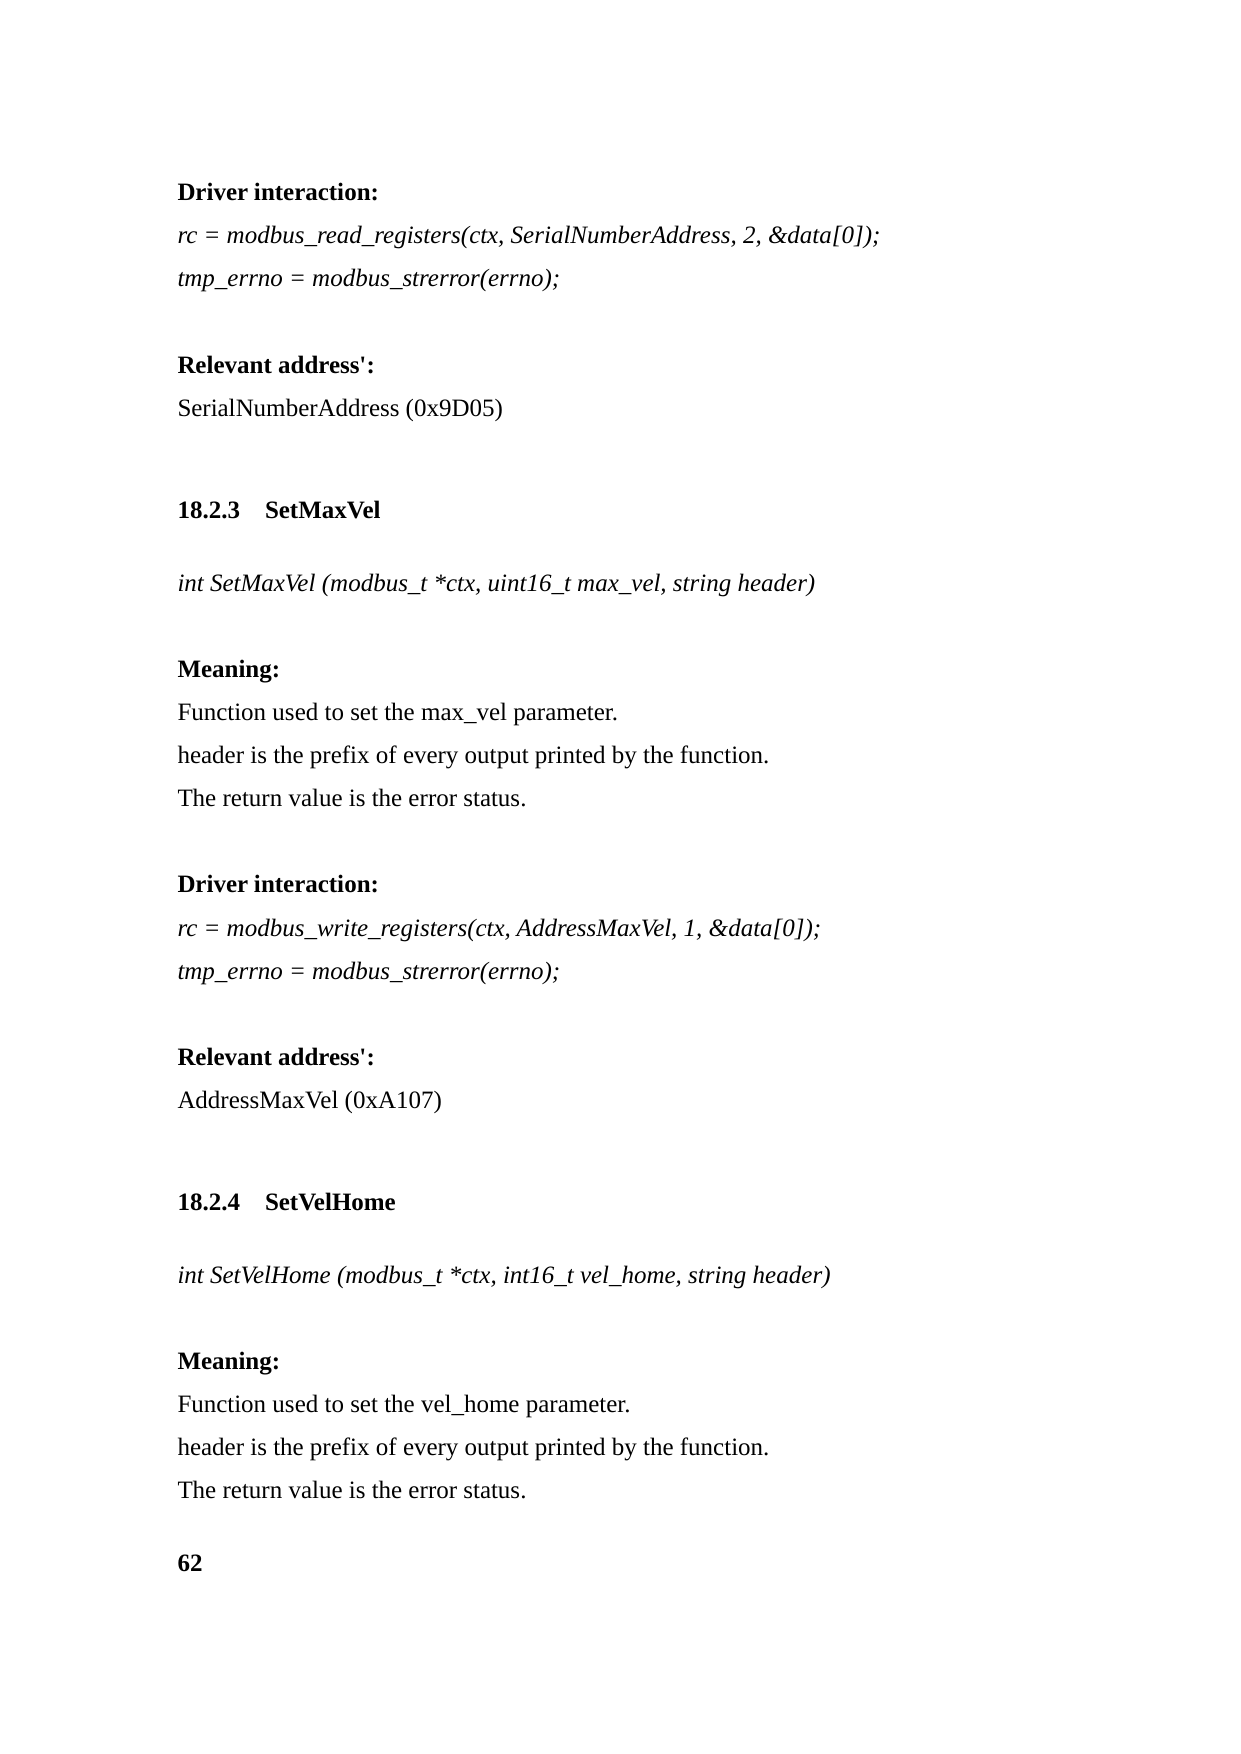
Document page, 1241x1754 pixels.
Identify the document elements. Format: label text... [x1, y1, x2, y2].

text header is the prefix of every output printed by the function. [177, 1432, 1063, 1461]
text Meaning: [177, 654, 1063, 683]
text Relevant address': [177, 1042, 1063, 1071]
text AddressMaxVel (0xA107) [177, 1085, 1063, 1114]
text rc = modbus_write_registers(ctx, AddressMaxVel, 1, &data[0]); [177, 913, 1063, 941]
text int SetVelHome (modbus_t *ctx, int16_t vel_home, string header) [177, 1260, 1063, 1289]
text The return value is the error status. [177, 783, 1063, 812]
text Meaning: [177, 1346, 1063, 1375]
text tmp_errno = modbus_strerror(errno); [177, 263, 1063, 292]
text Function used to set the max_vel parameter. [177, 697, 1063, 726]
text Function used to set the vel_home parameter. [177, 1389, 1063, 1418]
text int SetMaxVel (modbus_t *ctx, uint16_t max_vel, string header) [177, 568, 1063, 596]
text The return value is the error status. [177, 1476, 1063, 1504]
subtitle SetVelHome [177, 1187, 1063, 1216]
text SerialNumberAddress (0x9D05) [177, 393, 1063, 422]
text header is the prefix of every output printed by the function. [177, 740, 1063, 769]
text tmp_errno = modbus_strerror(errno); [177, 956, 1063, 984]
subtitle SetMaxVel [177, 495, 1063, 524]
text Driver interaction: [177, 177, 1063, 206]
text Driver interaction: [177, 869, 1063, 898]
text rc = modbus_read_registers(ctx, SerialNumberAddress, 2, &data[0]); [177, 220, 1063, 249]
text Relevant address': [177, 350, 1063, 378]
